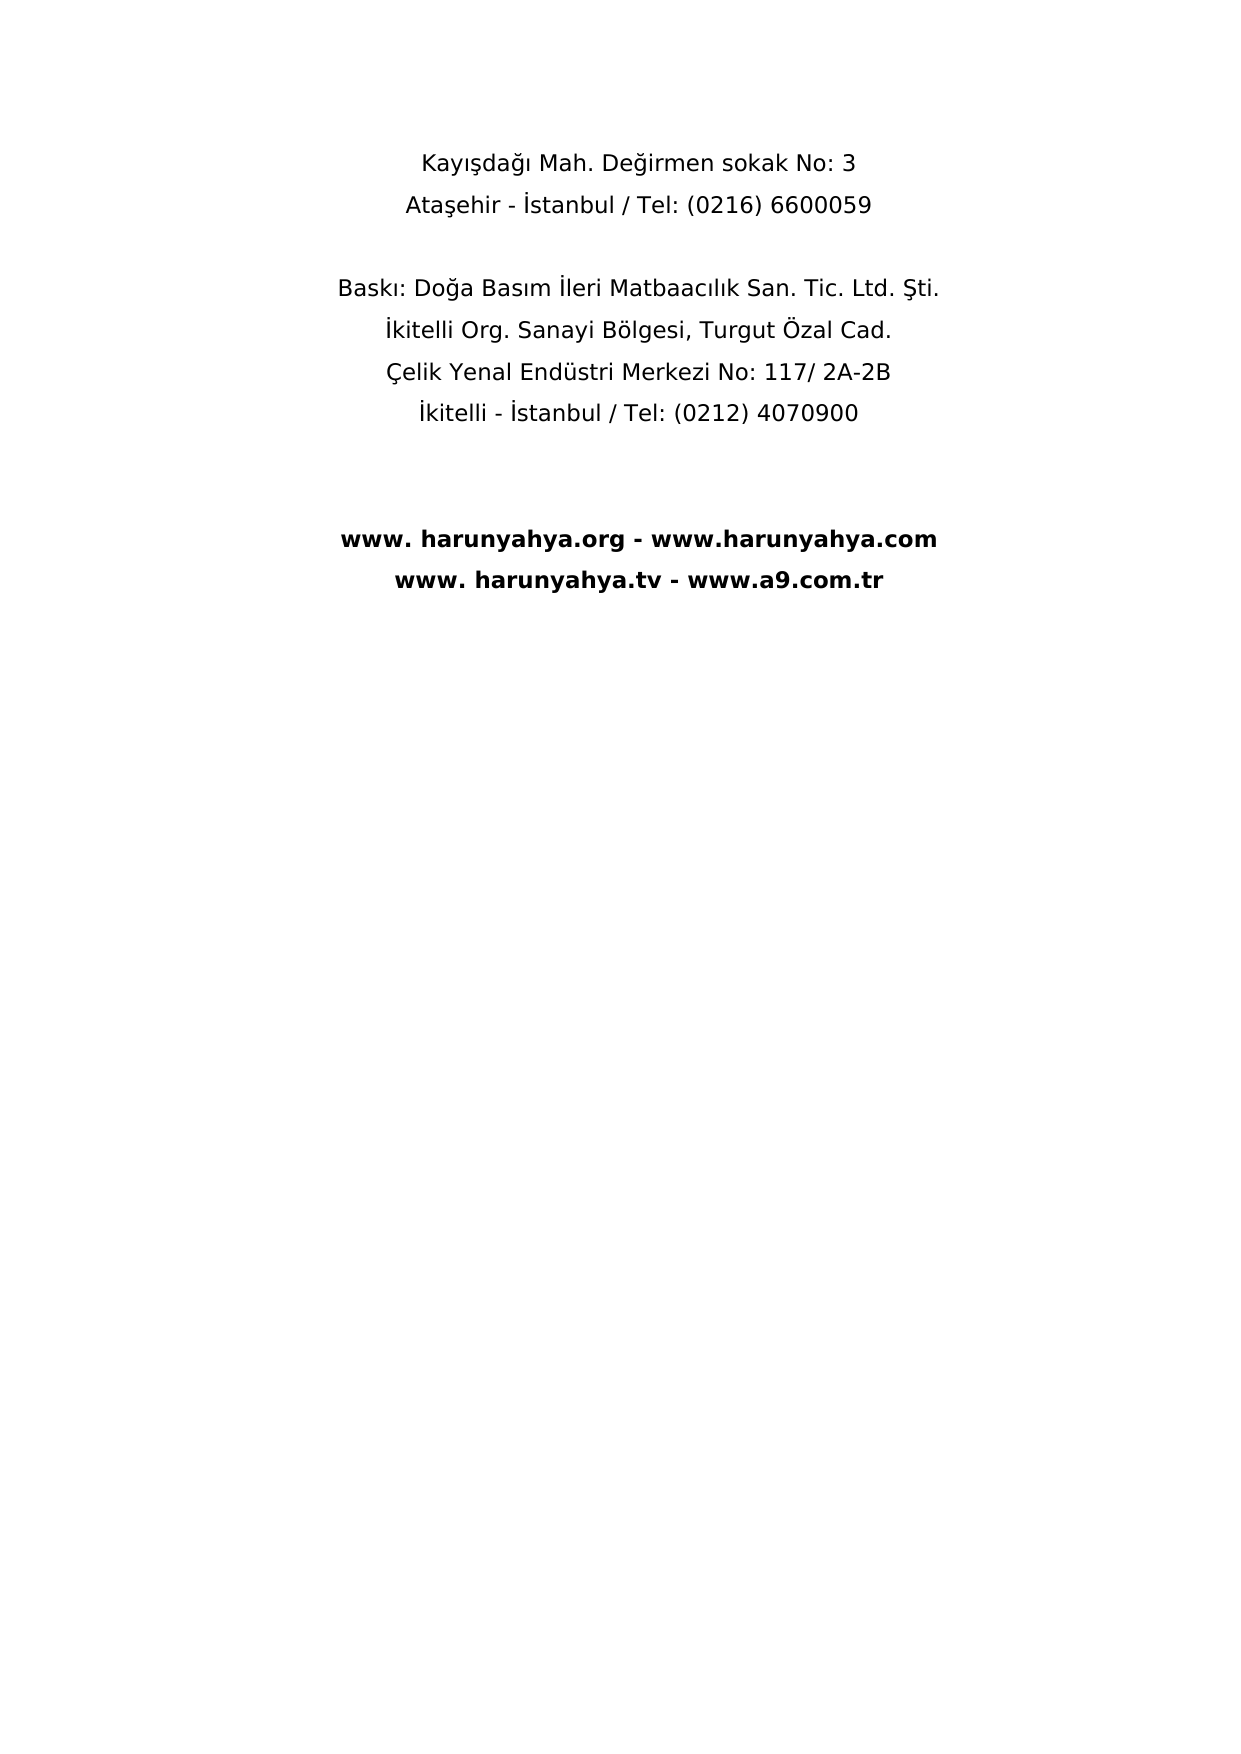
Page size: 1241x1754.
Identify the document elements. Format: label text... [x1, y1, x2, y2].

text Çelik Yenal Endüstri Merkezi No: 117/ 2A-2B [75, 359, 1165, 386]
text Baskı: Doğa Basım İleri Matbaacılık San. Tic. Ltd. Şti. [75, 275, 1165, 302]
text İkitelli - İstanbul / Tel: (0212) 4070900 [75, 401, 1165, 427]
text İkitelli Org. Sanayi Bölgesi, Turgut Özal Cad. [75, 317, 1165, 344]
text www. harunyahya.org - www.harunyahya.com [75, 526, 1165, 553]
text www. harunyahya.tv - www.a9.com.tr [75, 568, 1165, 594]
text Ataşehir - İstanbul / Tel: (0216) 6600059 [75, 192, 1165, 218]
text Kayışdağı Mah. Değirmen sokak No: 3 [75, 150, 1165, 177]
